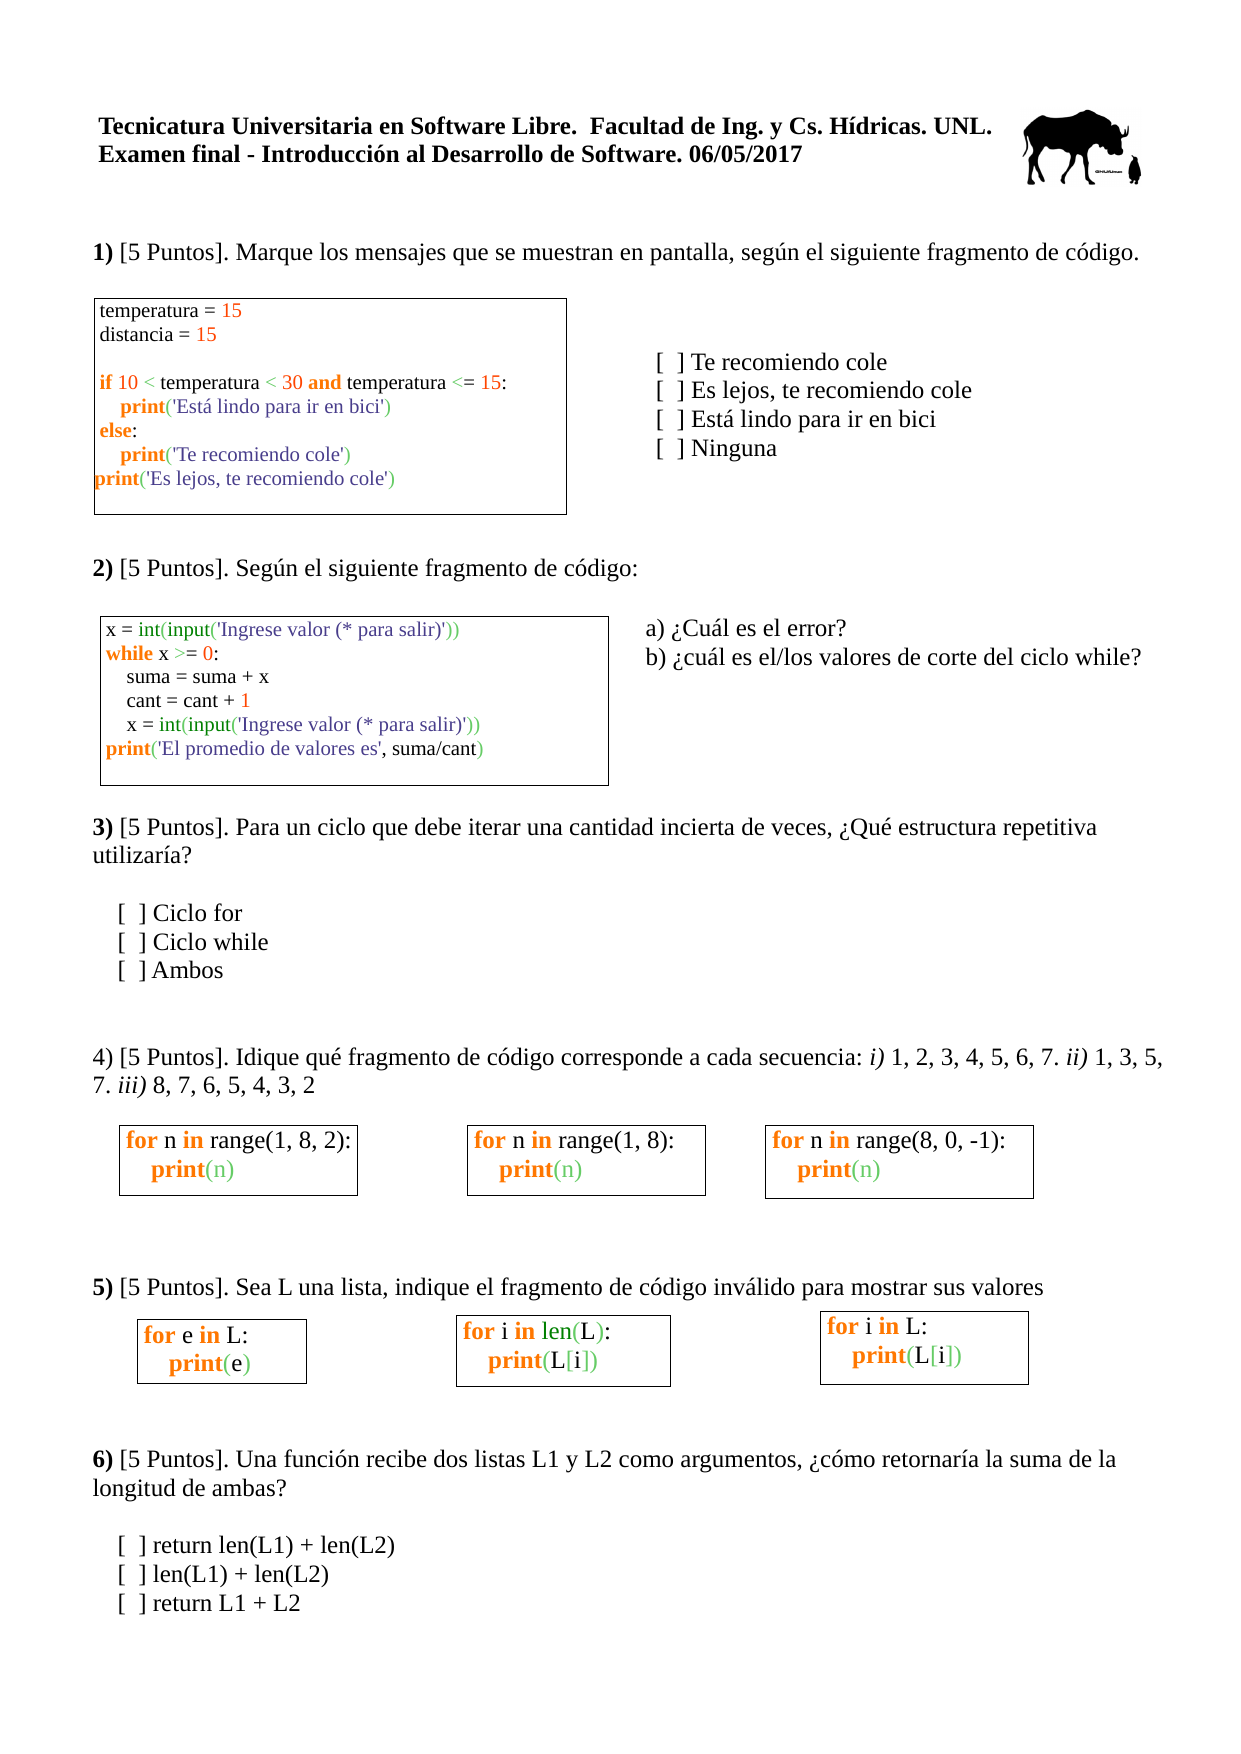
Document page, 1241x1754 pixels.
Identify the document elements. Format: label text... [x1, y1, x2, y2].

text [ ] len(L1) + len(L2) [92, 1559, 1170, 1588]
picture [1019, 107, 1143, 187]
text [ ] Ciclo for [92, 898, 1170, 927]
text [ ] return len(L1) + len(L2) [92, 1531, 1170, 1559]
text 3) [5 Puntos]. Para un ciclo que debe iterar una cantidad incierta de veces, ¿Qué estructura repetitiva utilizaría? [92, 812, 1170, 869]
text 2) [5 Puntos]. Según el siguiente fragmento de código: [92, 553, 1170, 582]
text 4) [5 Puntos]. Idique qué fragmento de código corresponde a cada secuencia: i) 1, 2, 3, 4, 5, 6, 7. ii) 1, 3, 5, 7. iii) 8, 7, 6, 5, 4, 3, 2 [92, 1042, 1170, 1099]
table_header [1001, 105, 1170, 208]
text [ ] return L1 + L2 [92, 1588, 1170, 1617]
text 1) [5 Puntos]. Marque los mensajes que se muestran en pantalla, según el siguiente fragmento de código. [92, 237, 1170, 266]
text 5) [5 Puntos]. Sea L una lista, indique el fragmento de código inválido para mostrar sus valores [92, 1272, 1170, 1301]
table_header Tecnicatura Universitaria en Software Libre. Facultad de Ing. y Cs. Hídricas. UNL. Examen final - Introducción al Desarrollo de Software. 06/05/2017 [92, 105, 1001, 208]
text [ ] Ciclo while [92, 927, 1170, 956]
text [ ] Ambos [92, 956, 1170, 984]
text 6) [5 Puntos]. Una función recibe dos listas L1 y L2 como argumentos, ¿cómo retornaría la suma de la longitud de ambas? [92, 1444, 1170, 1502]
